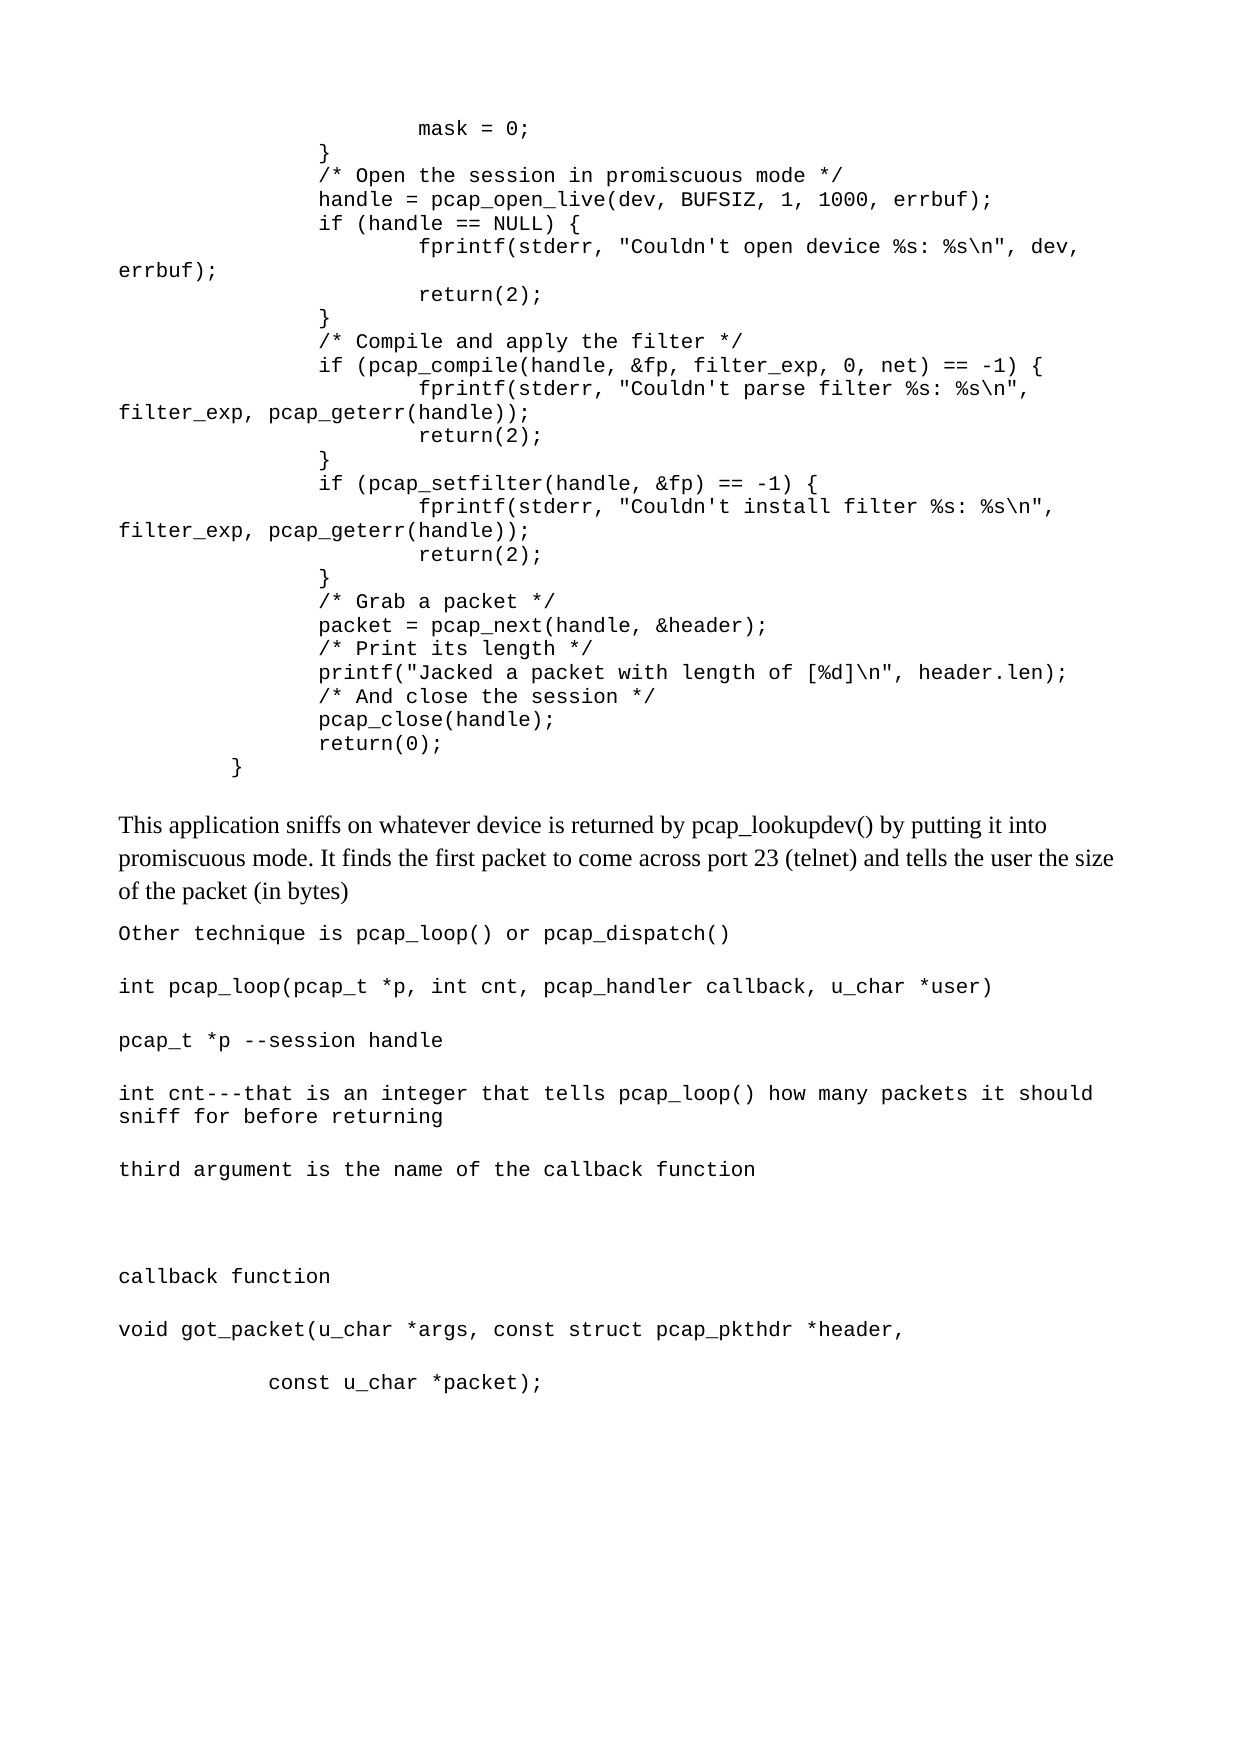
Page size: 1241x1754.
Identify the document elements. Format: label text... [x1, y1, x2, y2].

text pcap_t *p --session handle [118, 1029, 1122, 1053]
text fprintf(stderr, "Couldn't install filter %s: %s\n", filter_exp, pcap_geterr(handle)); [118, 496, 1122, 544]
text } [118, 142, 1122, 165]
text fprintf(stderr, "Couldn't parse filter %s: %s\n", filter_exp, pcap_geterr(handle)); [118, 378, 1122, 426]
text pcap_close(handle); [118, 709, 1122, 733]
text /* Print its length */ [118, 638, 1122, 662]
text if (handle == NULL) { [118, 213, 1122, 236]
text if (pcap_compile(handle, &fp, filter_exp, 0, net) == -1) { [118, 354, 1122, 378]
text int cnt---that is an integer that tells pcap_loop() how many packets it should sniff for before returning [118, 1083, 1122, 1130]
text /* Grab a packet */ [118, 591, 1122, 615]
text /* Compile and apply the filter */ [118, 331, 1122, 354]
text Other technique is pcap_loop() or pcap_dispatch() [118, 923, 1122, 947]
text } [118, 307, 1122, 331]
text } [118, 757, 1122, 780]
text } [118, 567, 1122, 591]
text if (pcap_setfilter(handle, &fp) == -1) { [118, 473, 1122, 496]
text return(2); [118, 284, 1122, 307]
text callback function [118, 1266, 1122, 1289]
text /* And close the session */ [118, 686, 1122, 709]
text packet = pcap_next(handle, &header); [118, 615, 1122, 638]
text return(0); [118, 733, 1122, 757]
text mask = 0; [118, 118, 1122, 142]
text const u_char *packet); [118, 1372, 1122, 1396]
text This application sniffs on whatever device is returned by pcap_lookupdev() by putting it into promiscuous mode. It finds the first packet to come across port 23 (telnet) and tells the user the size of the packet (in bytes) [118, 810, 1122, 904]
text handle = pcap_open_live(dev, BUFSIZ, 1, 1000, errbuf); [118, 189, 1122, 213]
text printf("Jacked a packet with length of [%d]\n", header.len); [118, 662, 1122, 686]
text return(2); [118, 426, 1122, 449]
text int pcap_loop(pcap_t *p, int cnt, pcap_handler callback, u_char *user) [118, 976, 1122, 1000]
text /* Open the session in promiscuous mode */ [118, 165, 1122, 189]
text third argument is the name of the callback function [118, 1159, 1122, 1183]
text void got_packet(u_char *args, const struct pcap_pkthdr *header, [118, 1319, 1122, 1342]
text fprintf(stderr, "Couldn't open device %s: %s\n", dev, errbuf); [118, 236, 1122, 284]
text } [118, 449, 1122, 473]
text return(2); [118, 544, 1122, 567]
